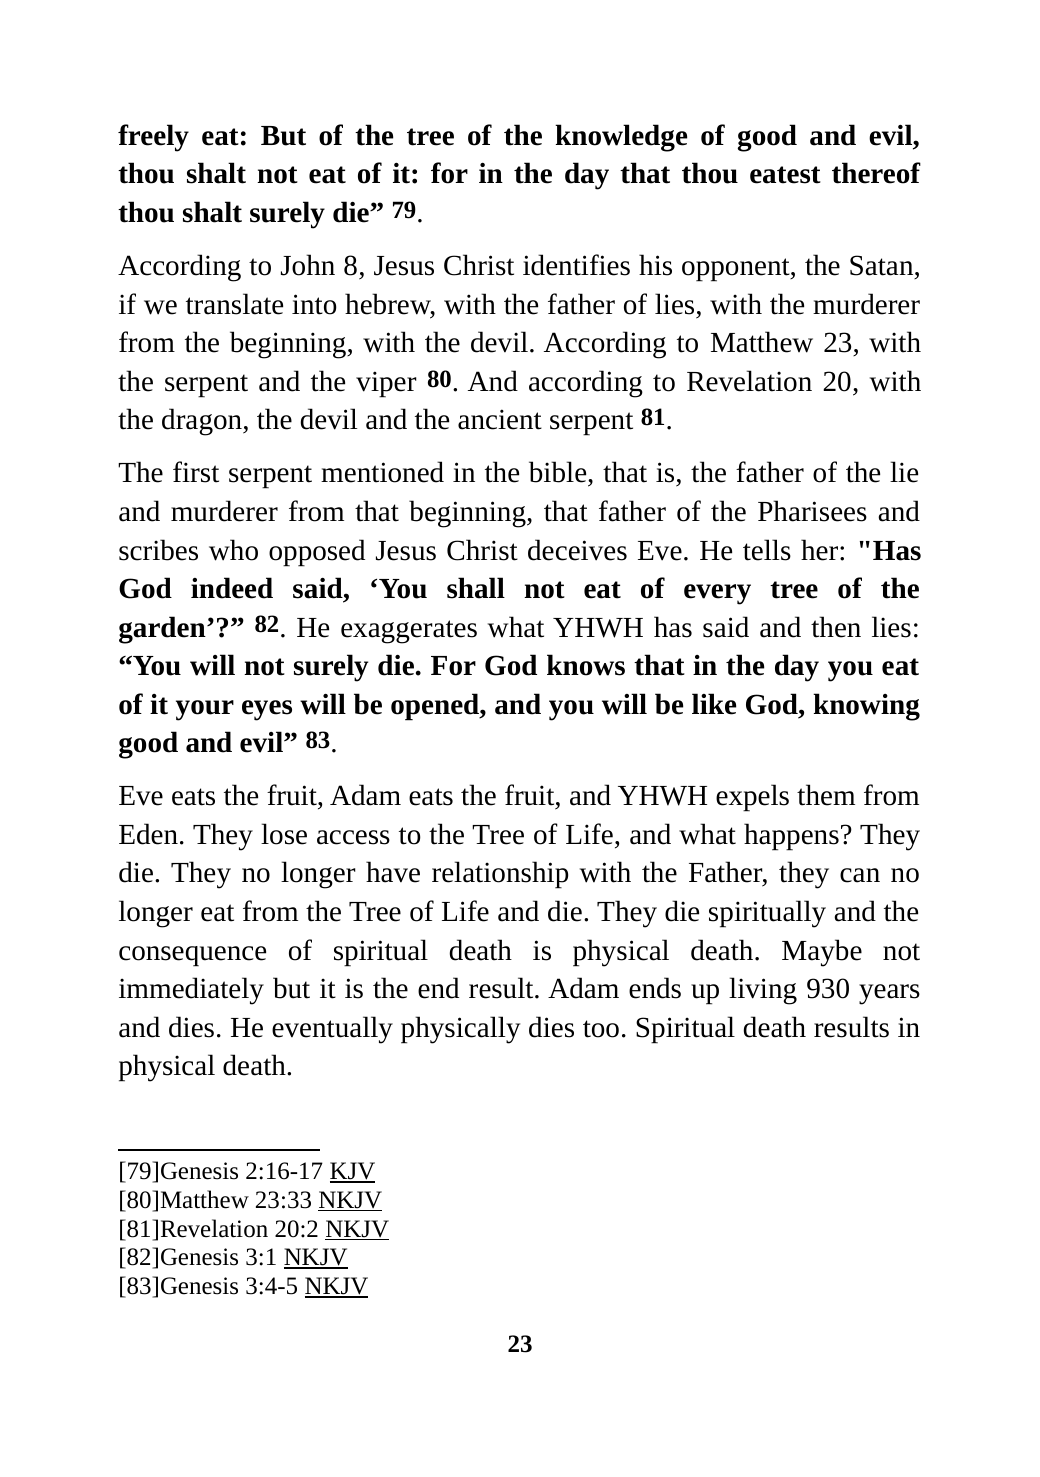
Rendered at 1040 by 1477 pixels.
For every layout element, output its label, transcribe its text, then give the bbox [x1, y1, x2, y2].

text freely eat: But of the tree of the knowledge of good and evil, thou shalt not eat of it: for in the day that thou eatest thereof thou shalt surely die” . [118, 118, 921, 229]
text Matthew 23:33 NKJV [118, 1185, 921, 1214]
text Revelation 20:2 NKJV [118, 1214, 921, 1242]
text Genesis 2:16-17 KJV [118, 1156, 921, 1185]
text Eve eats the fruit, Adam eats the fruit, and YHWH expels them from Eden. They lose access to the Tree of Life, and what happens? They die. They no longer have relationship with the Father, they can no longer eat from the Tree of Life and die. They die spiritually and the consequence of spiritual death is physical death. Maybe not immediately but it is the end result. Adam ends up living 930 years and dies. He eventually physically dies too. Spiritual death results in physical death. [118, 778, 921, 1082]
text Genesis 3:1 NKJV [118, 1242, 921, 1271]
text According to John 8, Jesus Christ identifies his opponent, the Satan, if we translate into hebrew, with the father of lies, with the murderer from the beginning, with the devil. According to Matthew 23, with the serpent and the viper . And according to Revelation 20, with the dragon, the devil and the ancient serpent . [118, 248, 921, 436]
text The first serpent mentioned in the bible, that is, the father of the lie and murderer from that beginning, that father of the Pharisees and scribes who opposed Jesus Christ deceives Eve. He tells her: "Has God indeed said, ‘You shall not eat of every tree of the garden’?” . He exaggerates what YHWH has said and then lies: “You will not surely die. For God knows that in the day you eat of it your eyes will be opened, and you will be like God, knowing good and evil” . [118, 456, 921, 759]
text Genesis 3:4-5 NKJV [118, 1271, 921, 1300]
